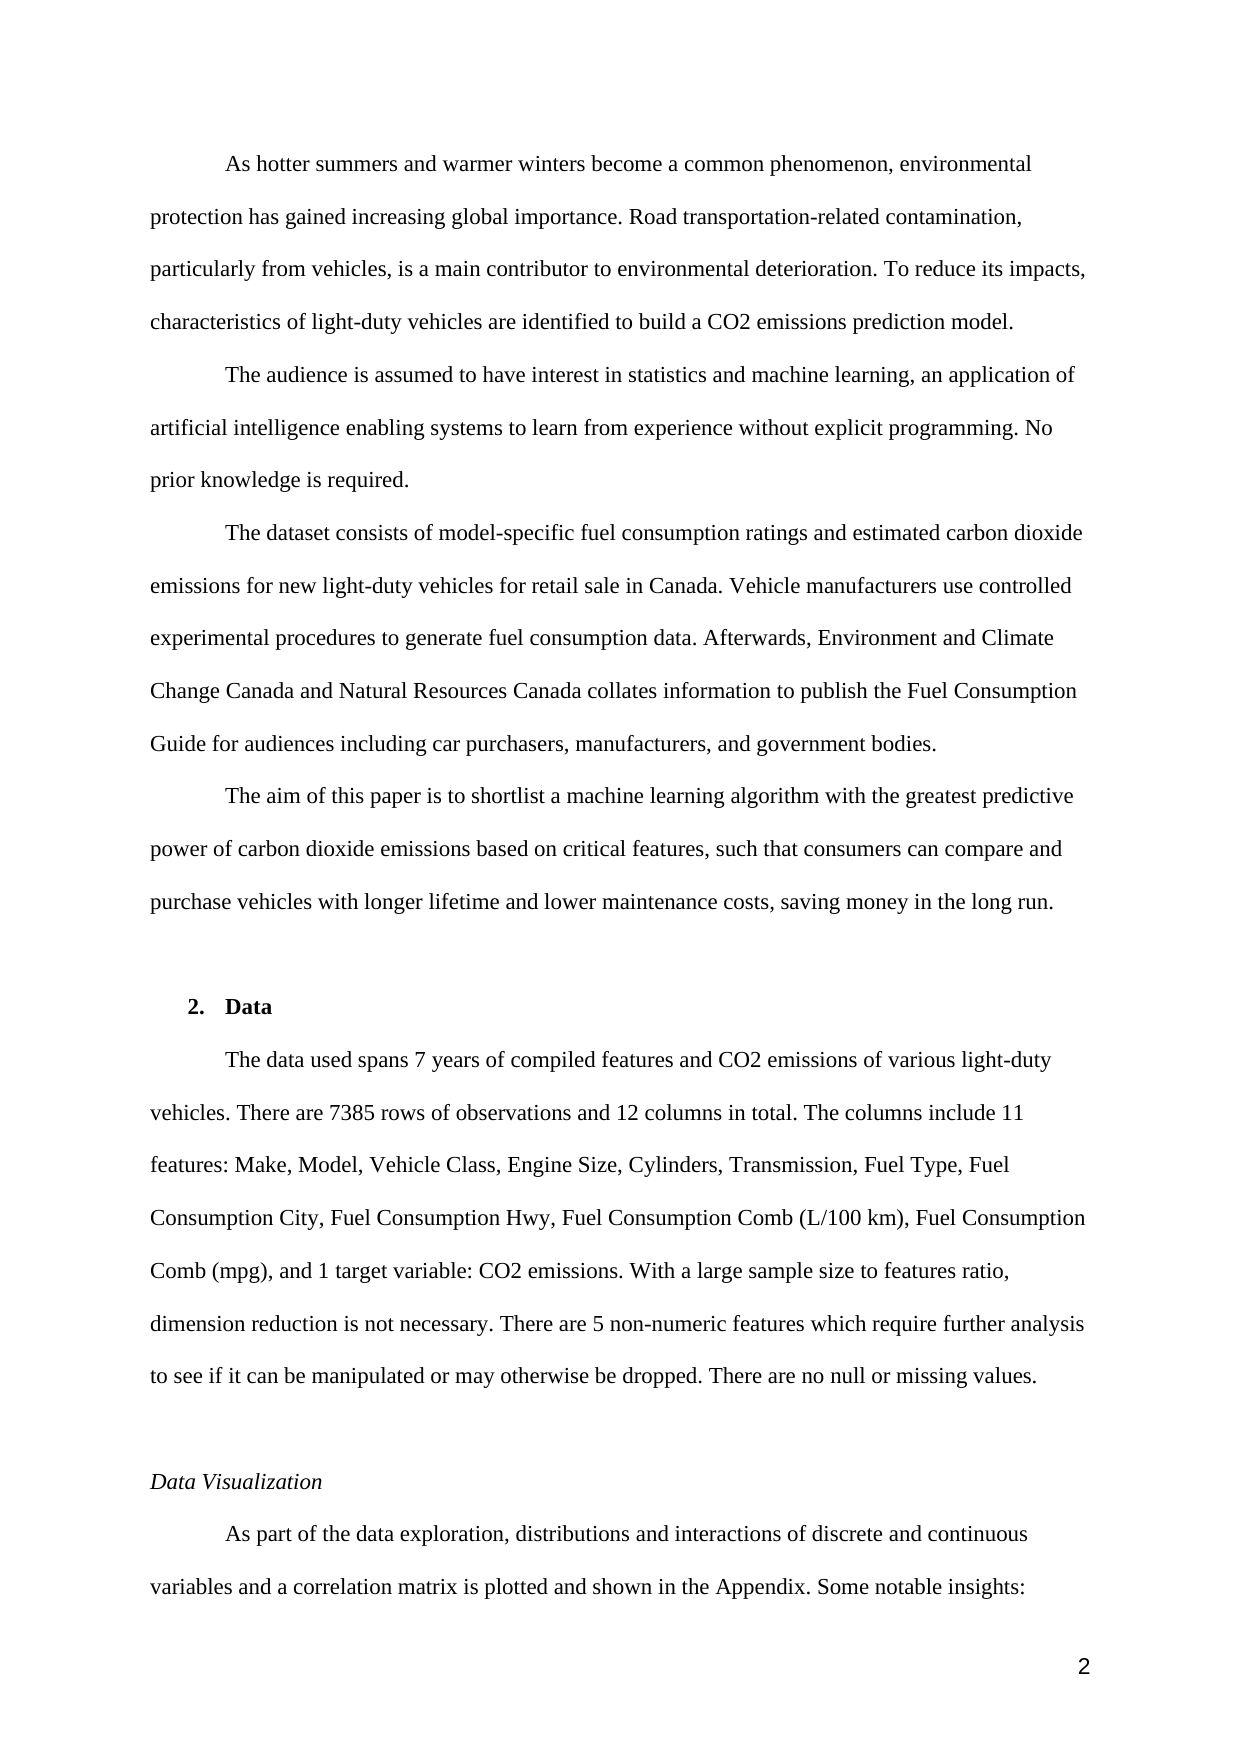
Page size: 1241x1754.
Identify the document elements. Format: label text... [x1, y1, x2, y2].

text Data Visualization [150, 1468, 1090, 1494]
text The data used spans 7 years of compiled features and CO2 emissions of various light-duty vehicles. There are 7385 rows of observations and 12 columns in total. The columns include 11 features: Make, Model, Vehicle Class, Engine Size, Cylinders, Transmission, Fuel Type, Fuel Consumption City, Fuel Consumption Hwy, Fuel Consumption Comb (L/100 km), Fuel Consumption Comb (mpg), and 1 target variable: CO2 emissions. With a large sample size to features ratio, dimension reduction is not necessary. There are 5 non-numeric features which require further analysis to see if it can be manipulated or may otherwise be dropped. There are no null or missing values. [150, 1046, 1090, 1389]
text As part of the data exploration, distributions and interactions of discrete and continuous variables and a correlation matrix is plotted and shown in the Appendix. Some notable insights: [150, 1520, 1090, 1599]
text The audience is assumed to have interest in statistics and machine learning, an application of artificial intelligence enabling systems to learn from experience without explicit programming. No prior knowledge is required. [150, 361, 1090, 493]
text The dataset consists of model-specific fuel consumption ratings and estimated carbon dioxide emissions for new light-duty vehicles for retail sale in Canada. Vehicle manufacturers use controlled experimental procedures to generate fuel consumption data. Afterwards, Environment and Climate Change Canada and Natural Resources Canada collates information to publish the Fuel Consumption Guide for audiences including car purchasers, manufacturers, and government bodies. [150, 519, 1090, 756]
list Data [187, 993, 1090, 1020]
text The aim of this paper is to shortlist a machine learning algorithm with the greatest predictive power of carbon dioxide emissions based on critical features, such that consumers can compare and purchase vehicles with longer lifetime and lower maintenance costs, saving money in the long run. [150, 782, 1090, 914]
text As hotter summers and warmer winters become a common phenomenon, environmental protection has gained increasing global importance. Road transportation-related contamination, particularly from vehicles, is a main contributor to environmental deterioration. To reduce its impacts, characteristics of light-duty vehicles are identified to build a CO2 emissions prediction model. [150, 150, 1090, 334]
